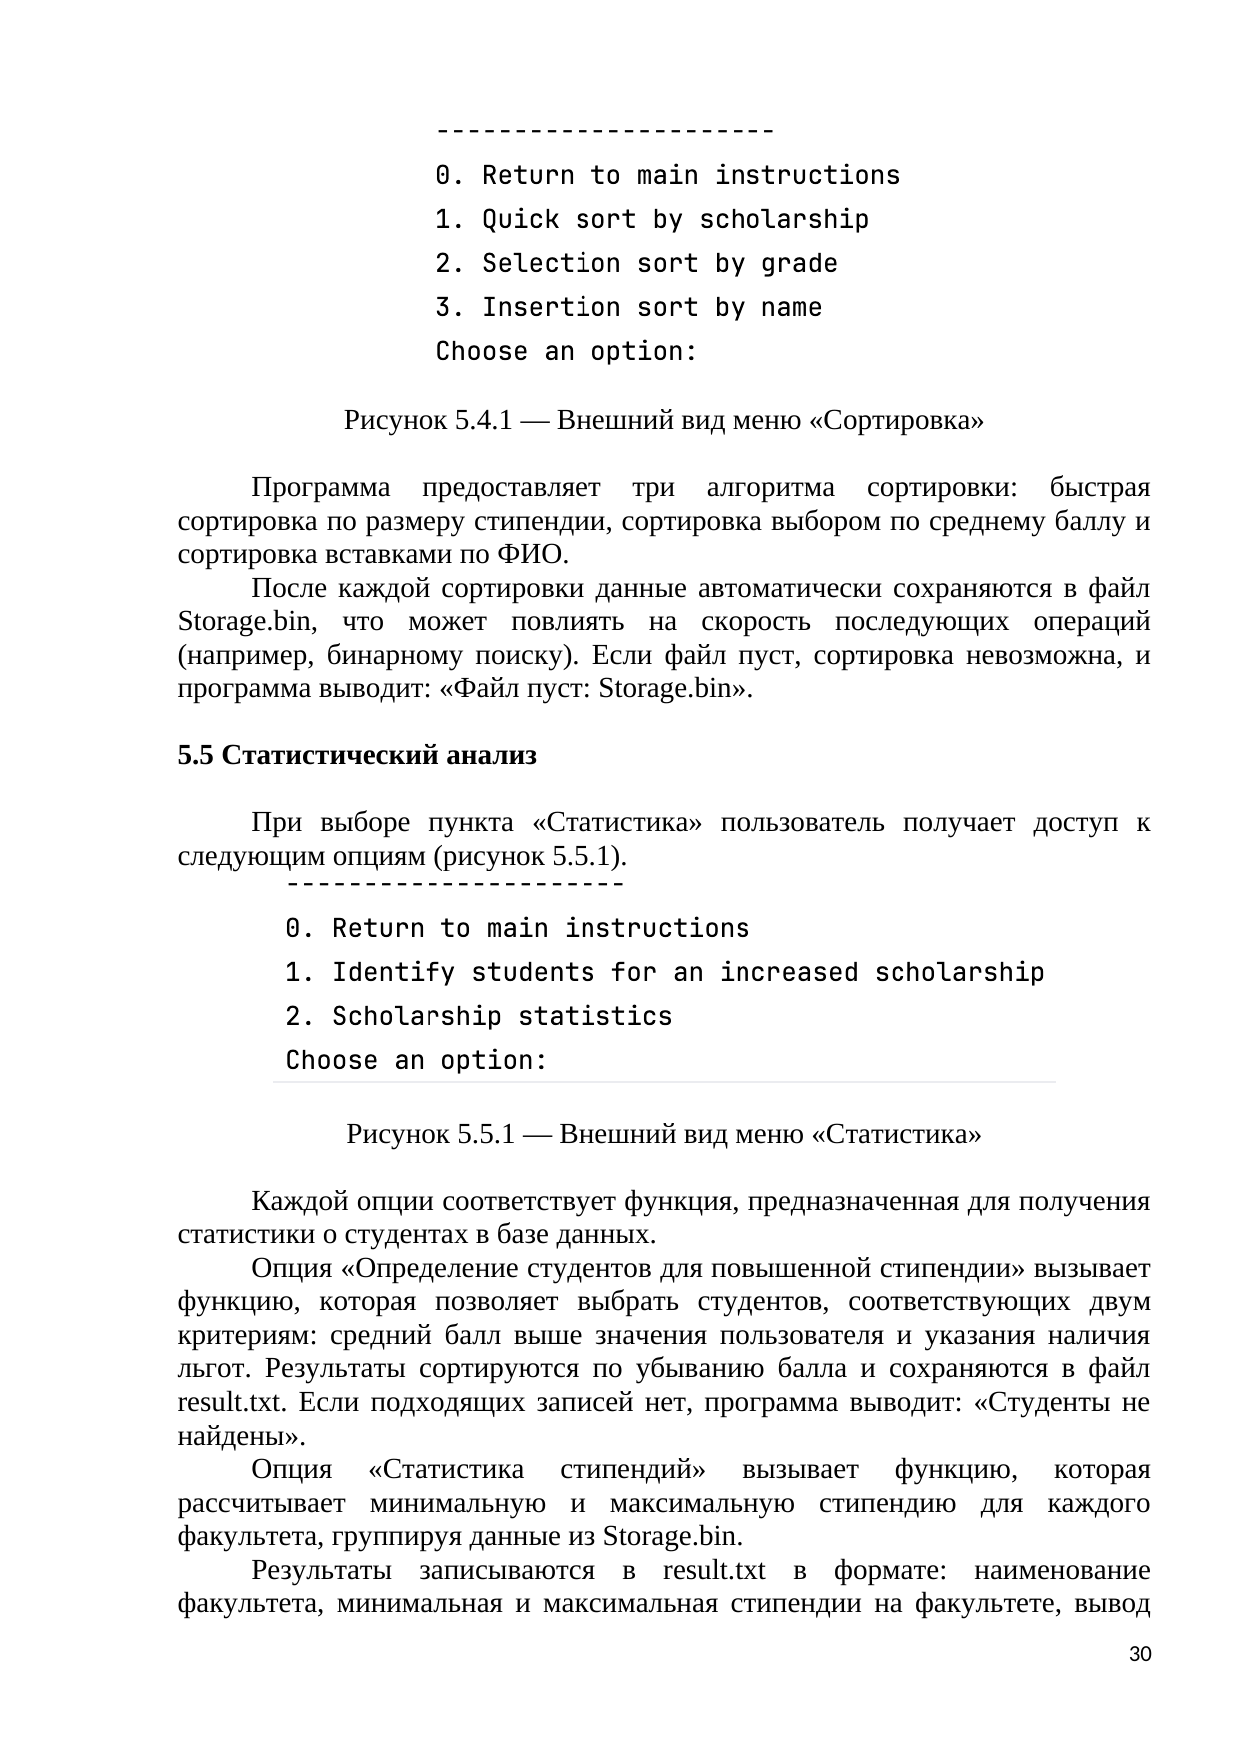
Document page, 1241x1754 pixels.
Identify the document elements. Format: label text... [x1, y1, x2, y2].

subtitle 5.5 Статистический анализ [177, 737, 1152, 771]
picture [421, 118, 908, 369]
text При выборе пункта «Статистика» пользователь получает доступ к следующим опциям (рисунок 5.5.1). [177, 804, 1152, 872]
text Результаты записываются в result.txt в формате: наименование факультета, минимальная и максимальная стипендии на факультете, вывод [177, 1552, 1152, 1619]
picture [273, 871, 1056, 1083]
text Каждой опции соответствует функция, предназначенная для получения статистики о студентах в базе данных. [177, 1183, 1152, 1250]
text После каждой сортировки данные автоматически сохраняются в файл Storage.bin, что может повлиять на скорость последующих операций (например, бинарному поиску). Если файл пуст, сортировка невозможна, и программа выводит: «Файл пуст: Storage.bin». [177, 570, 1152, 704]
text Рисунок 5.4.1 — Внешний вид меню «Сортировка» [177, 402, 1152, 436]
text Опция «Статистика стипендий» вызывает функцию, которая рассчитывает минимальную и максимальную стипендию для каждого факультета, группируя данные из Storage.bin. [177, 1451, 1152, 1552]
text Программа предоставляет три алгоритма сортировки: быстрая сортировка по размеру стипендии, сортировка выбором по среднему баллу и сортировка вставками по ФИО. [177, 469, 1152, 570]
text Опция «Определение студентов для повышенной стипендии» вызывает функцию, которая позволяет выбрать студентов, соответствующих двум критериям: средний балл выше значения пользователя и указания наличия льгот. Результаты сортируются по убыванию балла и сохраняются в файл result.txt. Если подходящих записей нет, программа выводит: «Студенты не найдены». [177, 1250, 1152, 1451]
text Рисунок 5.5.1 — Внешний вид меню «Статистика» [177, 1116, 1152, 1149]
